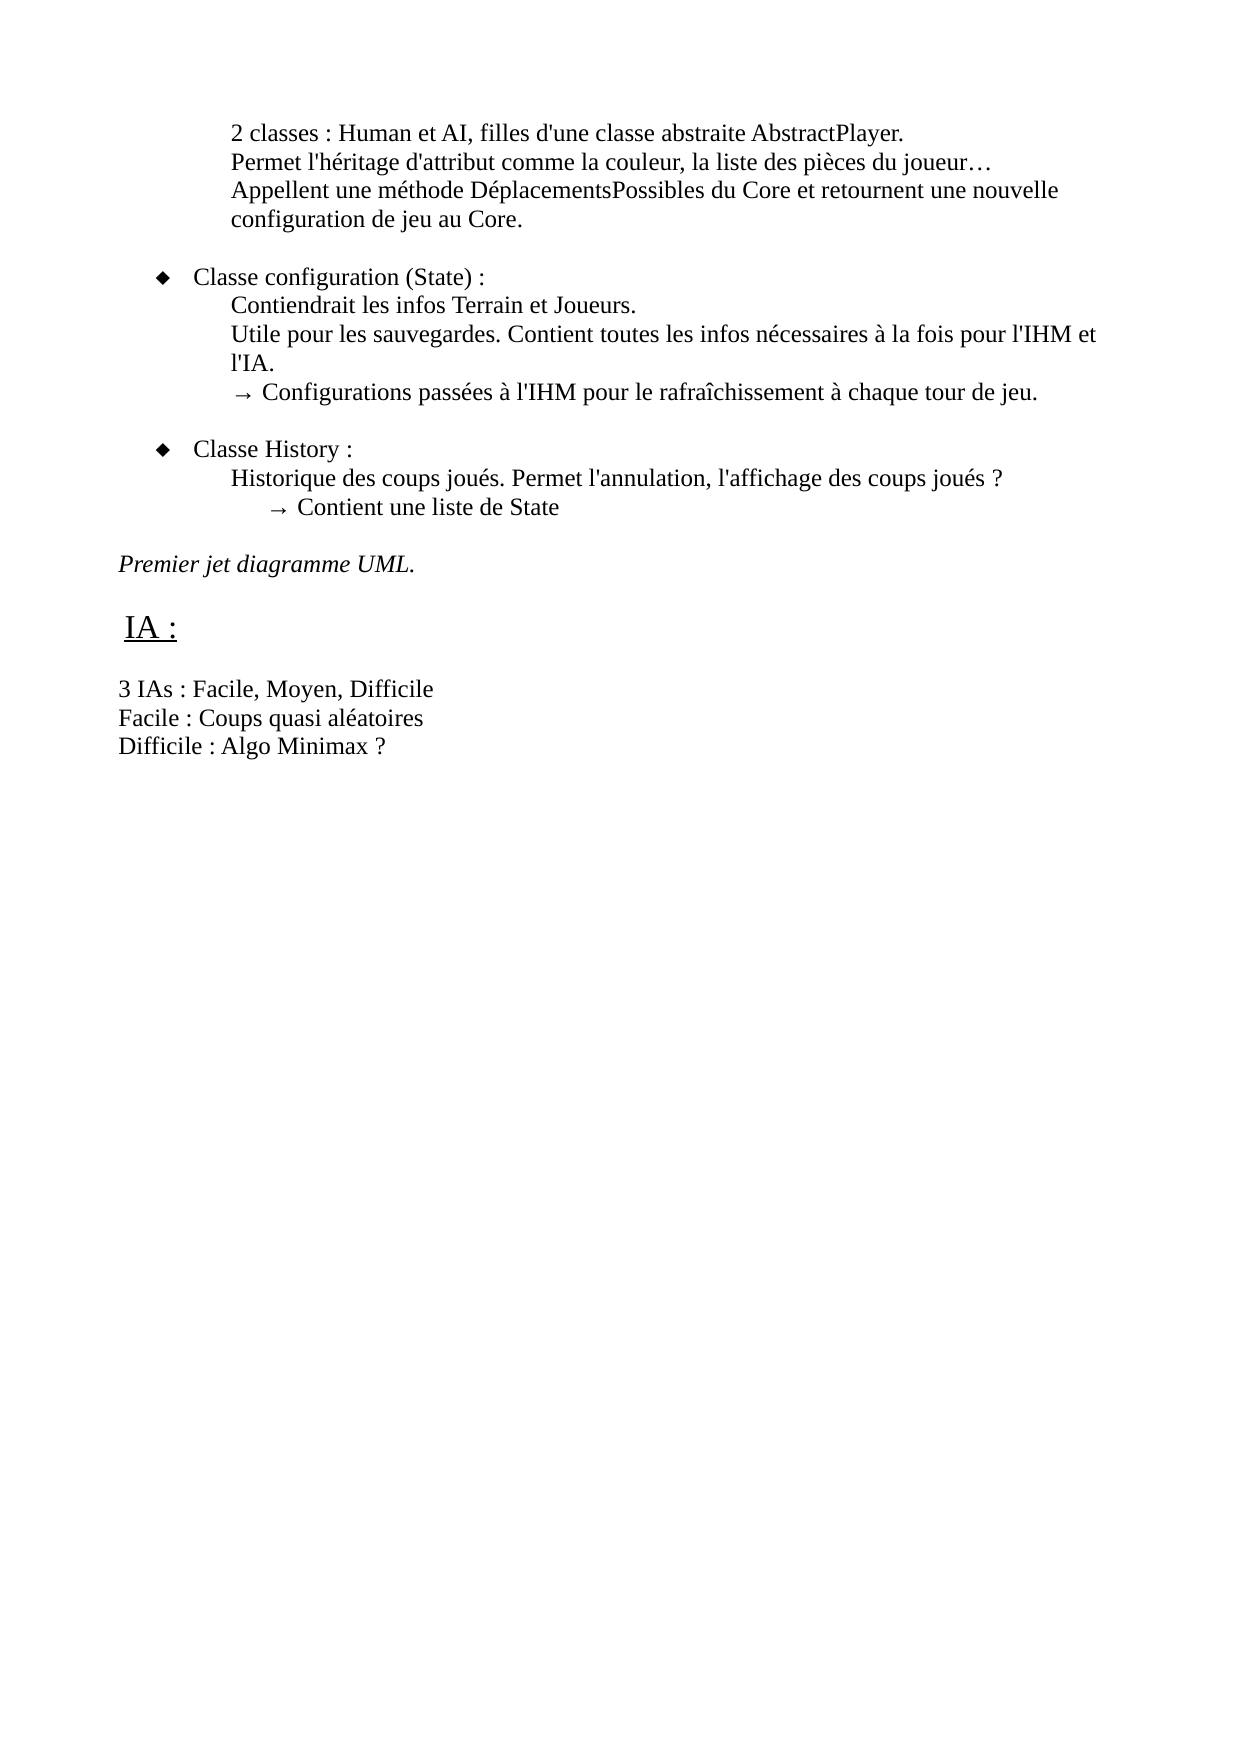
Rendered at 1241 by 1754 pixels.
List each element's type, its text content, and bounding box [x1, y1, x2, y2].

text Premier jet diagramme UML. [118, 549, 1122, 578]
text → Contient une liste de State [118, 492, 1122, 521]
list → Configurations passées à l'IHM pour le rafraîchissement à chaque tour de jeu. [193, 377, 1122, 406]
list Appellent une méthode DéplacementsPossibles du Core et retournent une nouvelle configuration de jeu au Core. [193, 176, 1122, 233]
text IA : [118, 607, 1122, 645]
text 3 IAs : Facile, Moyen, Difficile [118, 674, 1122, 703]
text Difficile : Algo Minimax ? [118, 731, 1122, 760]
list Classe History : [156, 434, 1122, 463]
list Classe configuration (State) : [156, 262, 1122, 291]
list Historique des coups joués. Permet l'annulation, l'affichage des coups joués ? [193, 463, 1122, 492]
text Facile : Coups quasi aléatoires [118, 703, 1122, 731]
list Utile pour les sauvegardes. Contient toutes les infos nécessaires à la fois pour l'IHM et l'IA. [193, 319, 1122, 377]
list Contiendrait les infos Terrain et Joueurs. [193, 291, 1122, 319]
list 2 classes : Human et AI, filles d'une classe abstraite AbstractPlayer. [193, 118, 1122, 147]
list Permet l'héritage d'attribut comme la couleur, la liste des pièces du joueur… [193, 147, 1122, 176]
